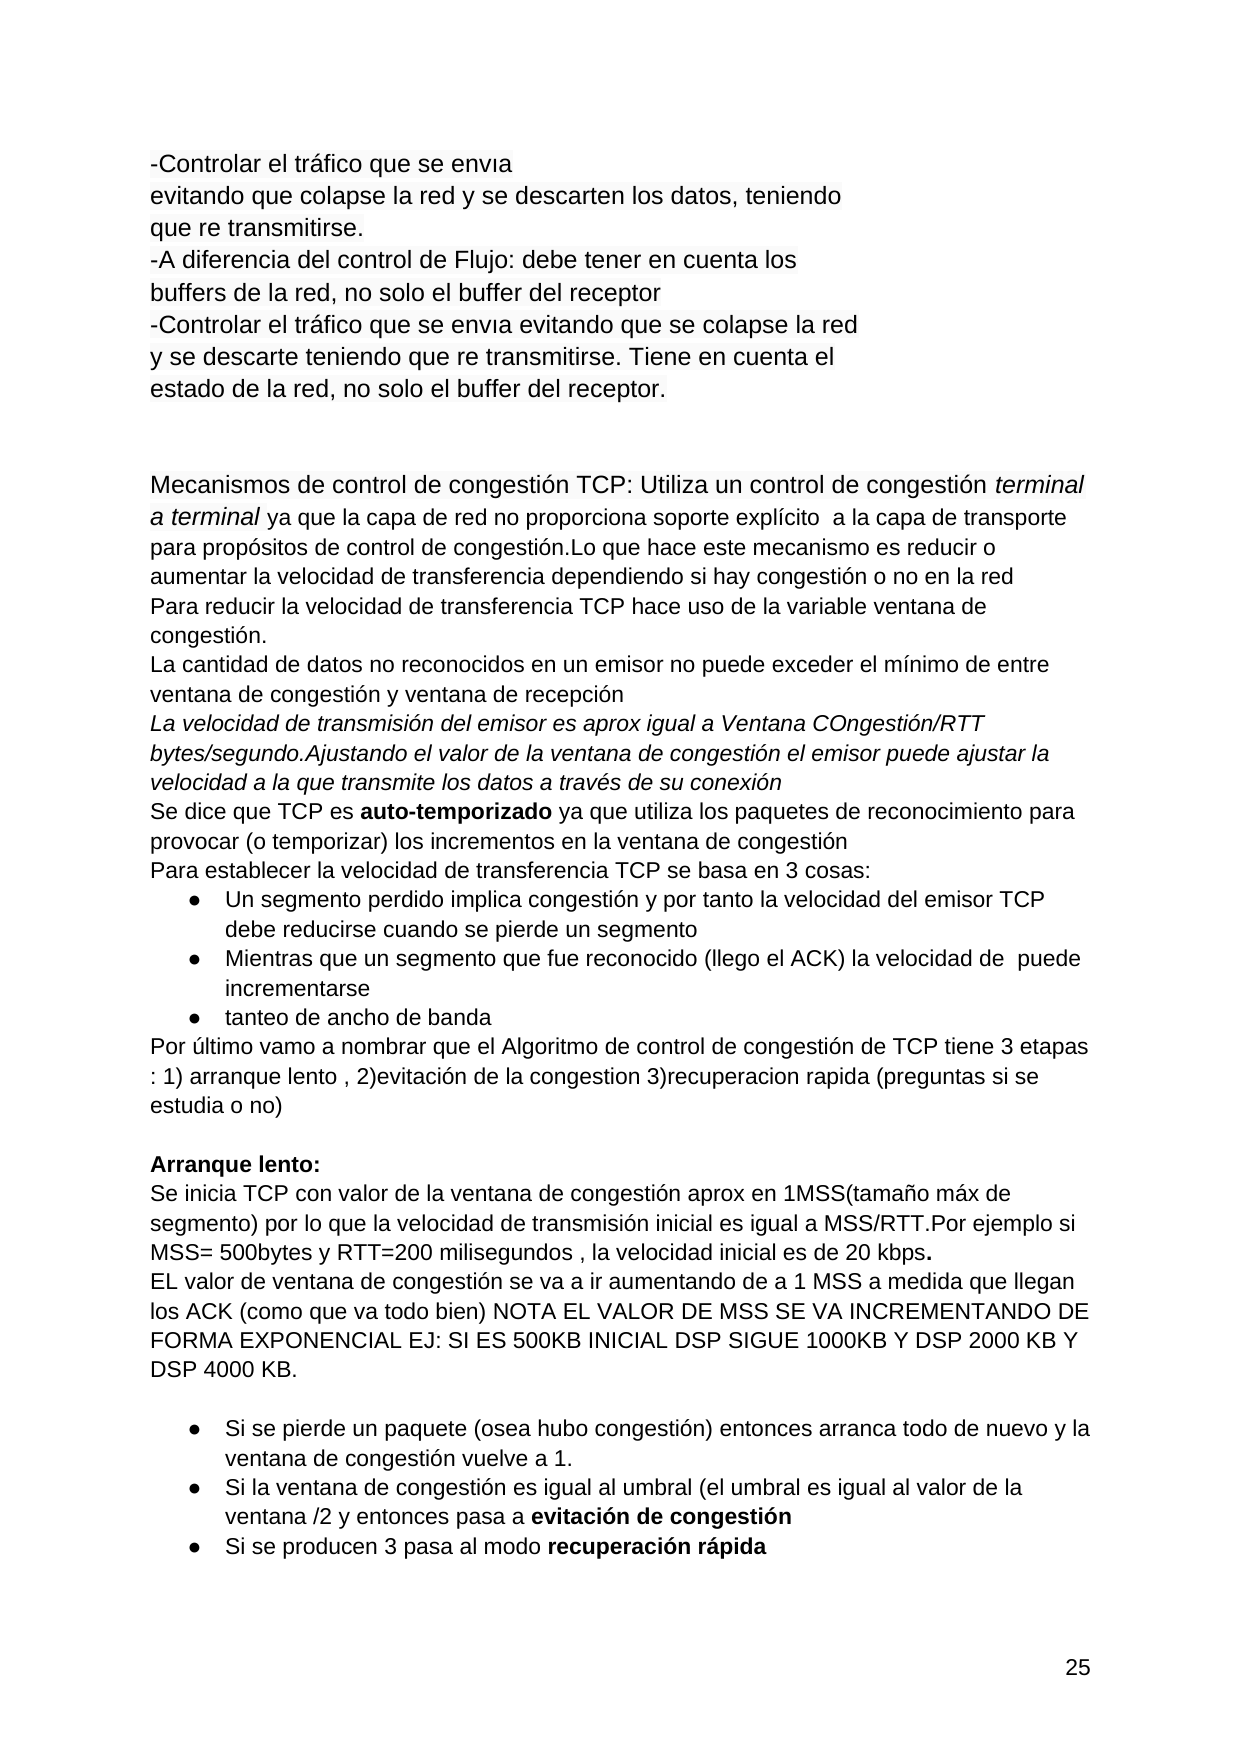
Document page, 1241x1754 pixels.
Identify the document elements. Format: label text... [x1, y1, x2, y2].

text La velocidad de transmisión del emisor es aprox igual a Ventana COngestión/RTT bytes/segundo.Ajustando el valor de la ventana de congestión el emisor puede ajustar la velocidad a la que transmite los datos a través de su conexión [150, 711, 1091, 795]
text -Controlar el tráfico que se envıa [150, 150, 1091, 178]
text EL valor de ventana de congestión se va a ir aumentando de a 1 MSS a medida que llegan los ACK (como que va todo bien) NOTA EL VALOR DE MSS SE VA INCREMENTANDO DE FORMA EXPONENCIAL EJ: SI ES 500KB INICIAL DSP SIGUE 1000KB Y DSP 2000 KB Y DSP 4000 KB. [150, 1269, 1091, 1383]
list Un segmento perdido implica congestión y por tanto la velocidad del emisor TCP debe reducirse cuando se pierde un segmento [187, 887, 1091, 942]
list Si la ventana de congestión es igual al umbral (el umbral es igual al valor de la ventana /2 y entonces pasa a evitación de congestión [187, 1474, 1091, 1529]
text Para establecer la velocidad de transferencia TCP se basa en 3 cosas: [150, 858, 1091, 883]
text Por último vamo a nombrar que el Algoritmo de control de congestión de TCP tiene 3 etapas : 1) arranque lento , 2)evitación de la congestion 3)recuperacion rapida (preguntas si se estudia o no) [150, 1034, 1091, 1118]
text Se dice que TCP es auto-temporizado ya que utiliza los paquetes de reconocimiento para provocar (o temporizar) los incrementos en la ventana de congestión [150, 799, 1091, 854]
text Mecanismos de control de congestión TCP: Utiliza un control de congestión terminal a terminal ya que la capa de red no proporciona soporte explícito a la capa de transporte para propósitos de control de congestión.Lo que hace este mecanismo es reducir o aumentar la velocidad de transferencia dependiendo si hay congestión o no en la red [150, 471, 1091, 589]
text buffers de la red, no solo el buffer del receptor [150, 278, 1091, 306]
text y se descarte teniendo que re transmitirse. Tiene en cuenta el [150, 342, 1091, 370]
list Si se pierde un paquete (osea hubo congestión) entonces arranca todo de nuevo y la ventana de congestión vuelve a 1. [187, 1416, 1091, 1471]
text Para reducir la velocidad de transferencia TCP hace uso de la variable ventana de congestión. [150, 593, 1091, 648]
list Mientras que un segmento que fue reconocido (llego el ACK) la velocidad de puede incrementarse [187, 946, 1091, 1001]
text Arranque lento: [150, 1151, 1091, 1177]
text Se inicia TCP con valor de la ventana de congestión aprox en 1MSS(tamaño máx de segmento) por lo que la velocidad de transmisión inicial es igual a MSS/RTT.Por ejemplo si MSS= 500bytes y RTT=200 milisegundos , la velocidad inicial es de 20 kbps. [150, 1181, 1091, 1265]
text que re transmitirse. [150, 214, 1091, 242]
text evitando que colapse la red y se descarten los datos, teniendo [150, 182, 1091, 210]
text -Controlar el tráfico que se envıa evitando que se colapse la red [150, 310, 1091, 338]
text estado de la red, no solo el buffer del receptor. [150, 374, 1091, 402]
text -A diferencia del control de Flujo: debe tener en cuenta los [150, 246, 1091, 274]
list Si se producen 3 pasa al modo recuperación rápida [187, 1533, 1091, 1559]
list tanteo de ancho de banda [187, 1004, 1091, 1030]
text La cantidad de datos no reconocidos en un emisor no puede exceder el mínimo de entre ventana de congestión y ventana de recepción [150, 652, 1091, 707]
